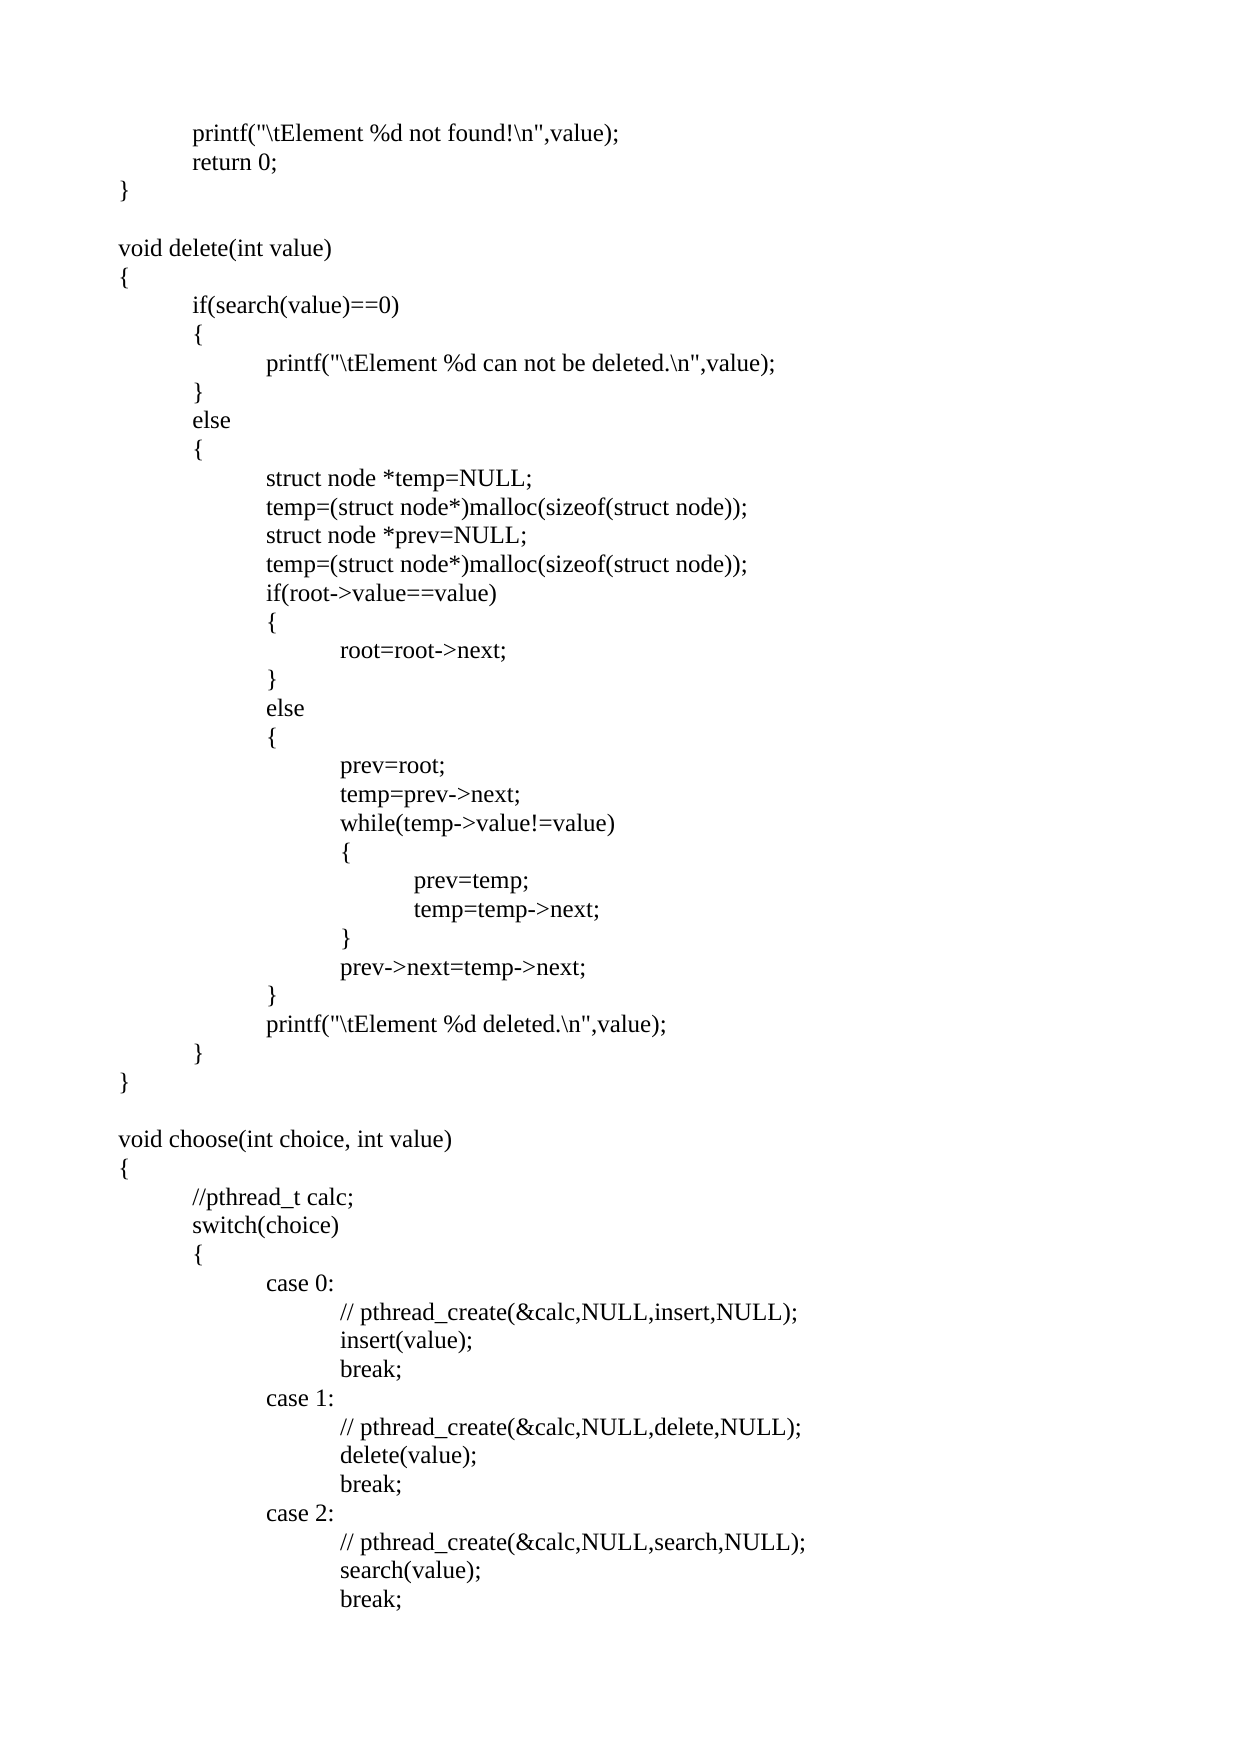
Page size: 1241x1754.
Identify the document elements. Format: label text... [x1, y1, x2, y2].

text break; [118, 1469, 1122, 1498]
text { [118, 722, 1122, 751]
text void choose(int choice, int value) [118, 1124, 1122, 1153]
text insert(value); [118, 1326, 1122, 1354]
text else [118, 406, 1122, 434]
text { [118, 1239, 1122, 1268]
text case 2: [118, 1498, 1122, 1527]
text // pthread_create(&calc,NULL,delete,NULL); [118, 1412, 1122, 1441]
text case 1: [118, 1383, 1122, 1412]
text break; [118, 1354, 1122, 1383]
text if(search(value)==0) [118, 291, 1122, 319]
text } [118, 664, 1122, 693]
text { [118, 262, 1122, 291]
text // pthread_create(&calc,NULL,insert,NULL); [118, 1297, 1122, 1326]
text printf("\tElement %d not found!\n",value); [118, 118, 1122, 147]
text temp=prev->next; [118, 779, 1122, 808]
text return 0; [118, 147, 1122, 176]
text else [118, 693, 1122, 722]
text root=root->next; [118, 636, 1122, 664]
text } [118, 1038, 1122, 1067]
text temp=(struct node*)malloc(sizeof(struct node)); [118, 492, 1122, 521]
text temp=(struct node*)malloc(sizeof(struct node)); [118, 549, 1122, 578]
text // pthread_create(&calc,NULL,search,NULL); [118, 1527, 1122, 1556]
text struct node *temp=NULL; [118, 463, 1122, 492]
text void delete(int value) [118, 233, 1122, 262]
text { [118, 434, 1122, 463]
text temp=temp->next; [118, 894, 1122, 923]
text printf("\tElement %d can not be deleted.\n",value); [118, 348, 1122, 377]
text struct node *prev=NULL; [118, 521, 1122, 549]
text search(value); [118, 1556, 1122, 1584]
text break; [118, 1584, 1122, 1613]
text //pthread_t calc; [118, 1182, 1122, 1211]
text case 0: [118, 1268, 1122, 1297]
text while(temp->value!=value) [118, 808, 1122, 837]
text { [118, 607, 1122, 636]
text } [118, 176, 1122, 204]
text delete(value); [118, 1441, 1122, 1469]
text { [118, 1153, 1122, 1182]
text } [118, 923, 1122, 952]
text } [118, 1067, 1122, 1096]
text switch(choice) [118, 1211, 1122, 1239]
text prev=root; [118, 751, 1122, 779]
text } [118, 981, 1122, 1009]
text prev->next=temp->next; [118, 952, 1122, 981]
text { [118, 319, 1122, 348]
text printf("\tElement %d deleted.\n",value); [118, 1009, 1122, 1038]
text if(root->value==value) [118, 578, 1122, 607]
text { [118, 837, 1122, 866]
text prev=temp; [118, 866, 1122, 894]
text } [118, 377, 1122, 406]
